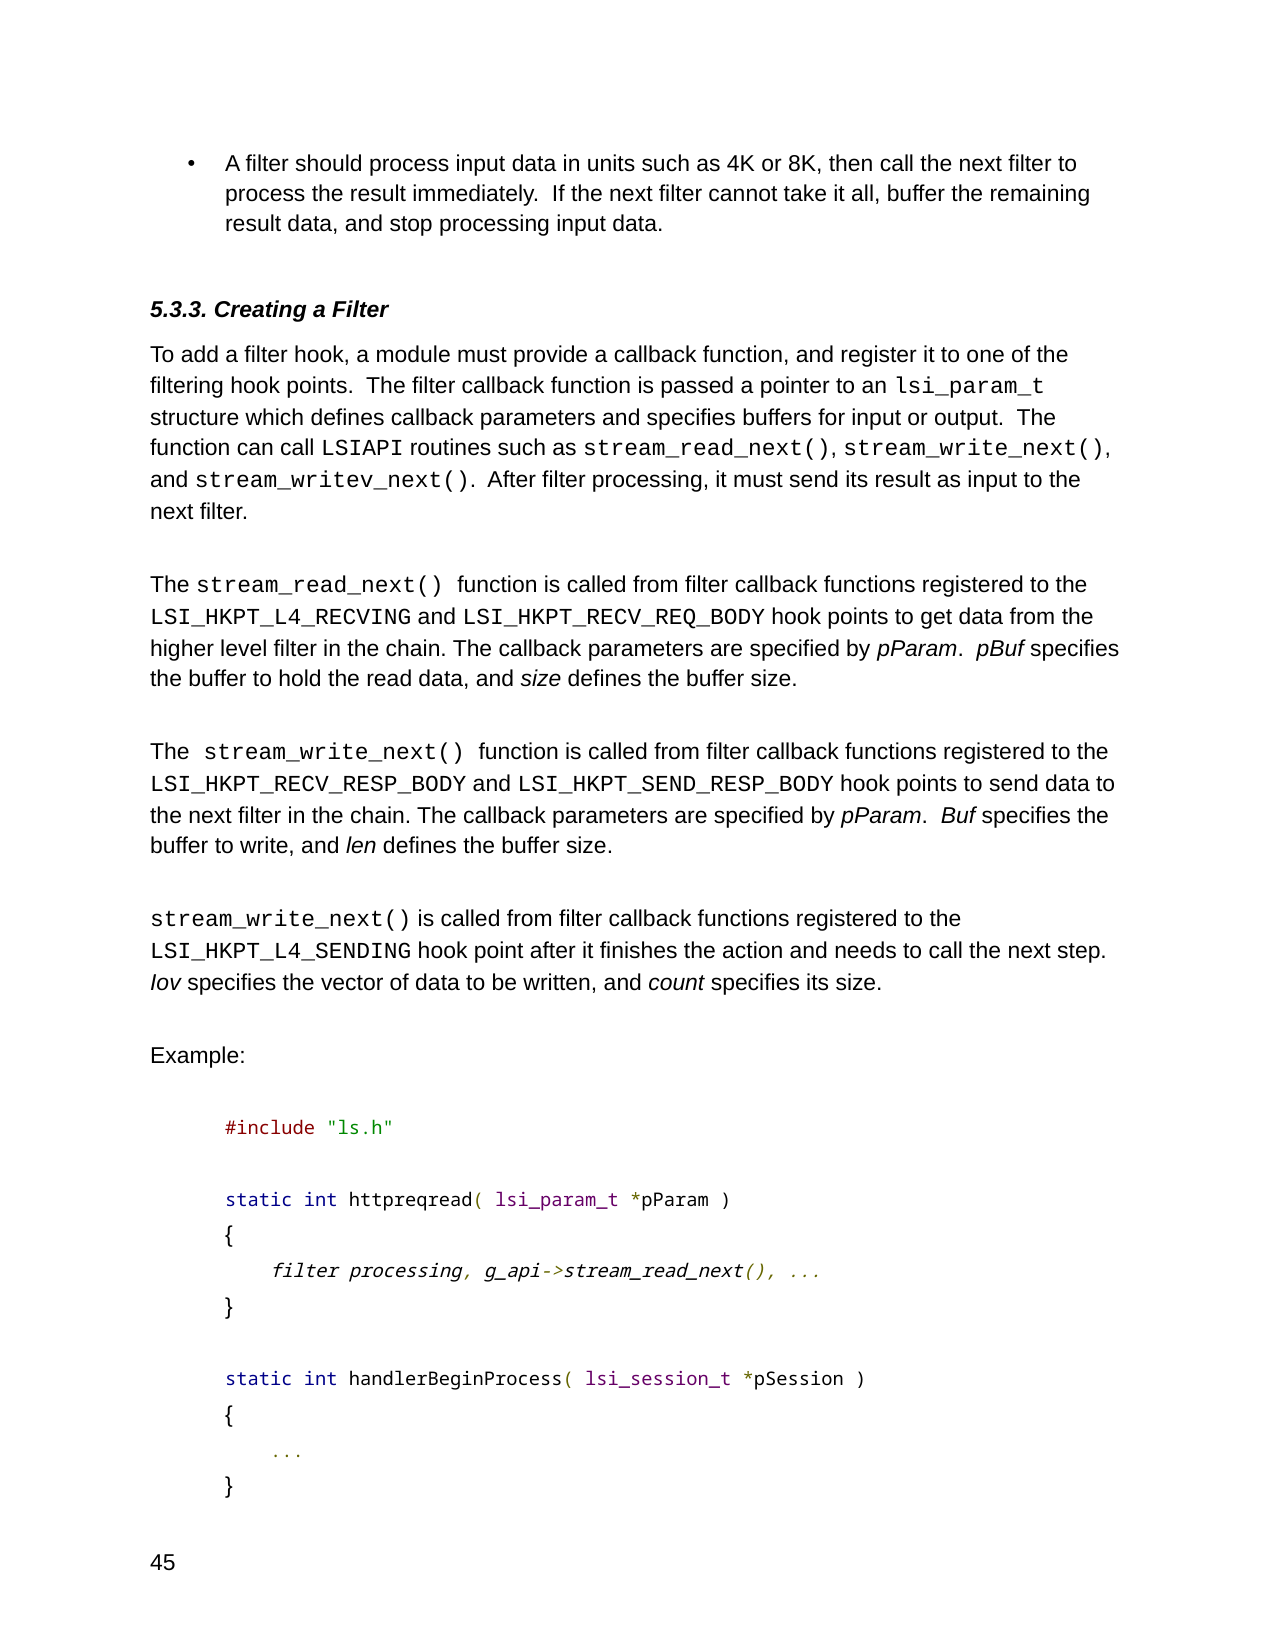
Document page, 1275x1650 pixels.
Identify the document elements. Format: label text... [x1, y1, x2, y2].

text filter processing, g_api->stream_read_next(), ... [225, 1257, 1125, 1283]
text Example: [150, 1042, 1125, 1068]
text static int handlerBeginProcess( lsi_session_t *pSession ) [225, 1365, 1125, 1391]
text The stream_read_next() function is called from filter callback functions registered to the LSI_HKPT_L4_RECVING and LSI_HKPT_RECV_REQ_BODY hook points to get data from the higher level filter in the chain. The callback parameters are specified by pParam. pBuf specifies the buffer to hold the read data, and size defines the buffer size. [150, 571, 1125, 692]
subtitle 5.3.3. Creating a Filter [150, 296, 1125, 322]
text { [225, 1221, 1125, 1248]
text ... [225, 1437, 1125, 1462]
text To add a filter hook, a module must provide a callback function, and register it to one of the filtering hook points. The filter callback function is passed a pointer to an lsi_param_t structure which defines callback parameters and specifies buffers for input or output. The function can call LSIAPI routines such as stream_read_next(), stream_write_next(), and stream_writev_next(). After filter processing, it must send its result as input to the next filter. [150, 341, 1125, 525]
text } [225, 1472, 1125, 1498]
text static int httpreqread( lsi_param_t *pParam ) [225, 1186, 1125, 1211]
text The stream_write_next() function is called from filter callback functions registered to the LSI_HKPT_RECV_RESP_BODY and LSI_HKPT_SEND_RESP_BODY hook points to send data to the next filter in the chain. The callback parameters are specified by pParam. Buf specifies the buffer to write, and len defines the buffer size. [150, 738, 1125, 859]
text { [225, 1401, 1125, 1427]
list A filter should process input data in units such as 4K or 8K, then call the next filter to process the result immediately. If the next filter cannot take it all, buffer the remaining result data, and stop processing input data. [187, 150, 1125, 237]
text stream_write_next() is called from filter callback functions registered to the LSI_HKPT_L4_SENDING hook point after it finishes the action and needs to call the next step. Iov specifies the vector of data to be written, and count specifies its size. [150, 905, 1125, 996]
text #include "ls.h" [225, 1114, 1125, 1140]
text } [225, 1293, 1125, 1319]
